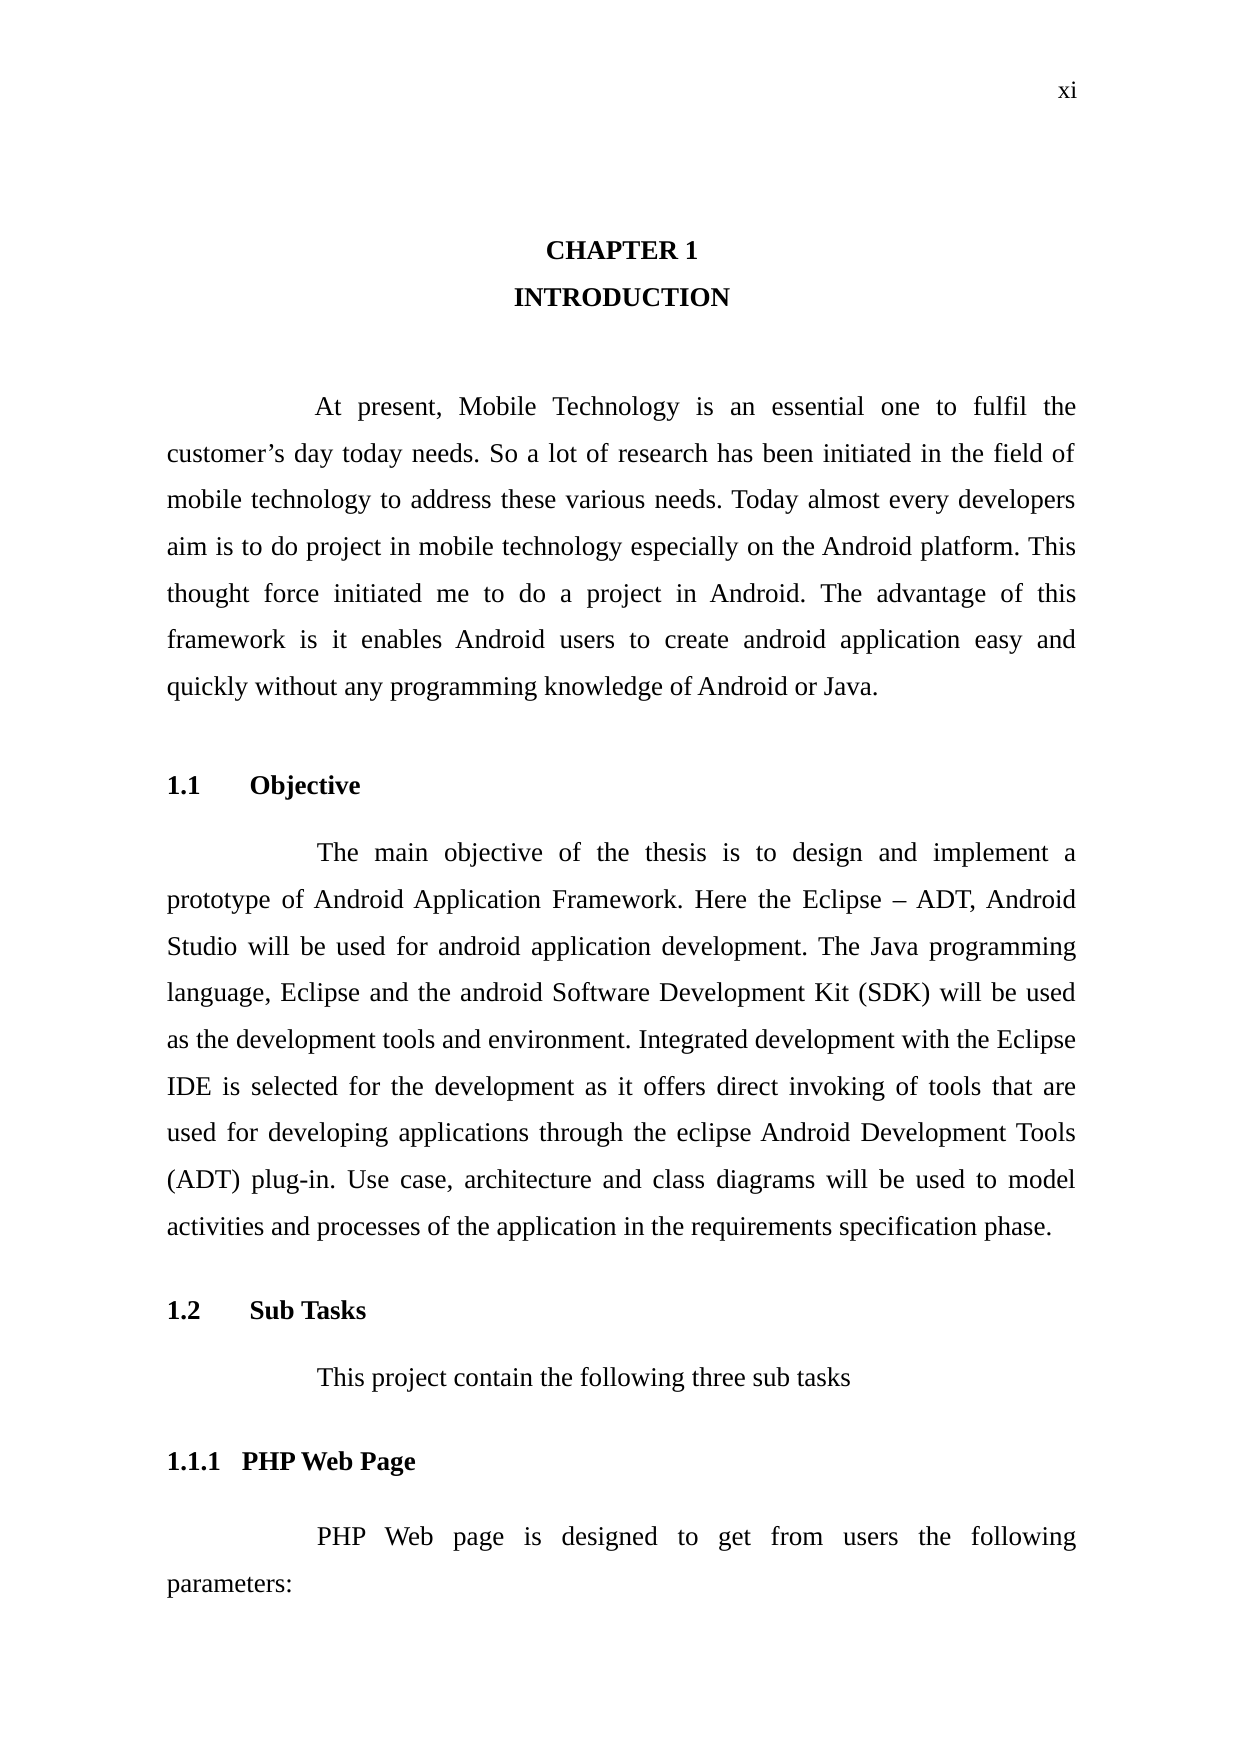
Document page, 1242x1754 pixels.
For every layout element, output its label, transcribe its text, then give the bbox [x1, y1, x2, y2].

text INTRODUCTION [167, 281, 1077, 312]
text At present, Mobile Technology is an essential one to fulfil the customer’s day today needs. So a lot of research has been initiated in the field of mobile technology to address these various needs. Today almost every developers aim is to do project in mobile technology especially on the Android platform. This thought force initiated me to do a project in Android. The advantage of this framework is it enables Android users to create android application easy and quickly without any programming knowledge of Android or Java. [167, 390, 1077, 701]
text The main objective of the thesis is to design and implement a prototype of Android Application Framework. Here the Eclipse – ADT, Android Studio will be used for android application development. The Java programming language, Eclipse and the android Software Development Kit (SDK) will be used as the development tools and environment. Integrated development with the Eclipse IDE is selected for the development as it offers direct invoking of tools that are used for developing applications through the eclipse Android Development Tools (ADT) plug-in. Use case, architecture and class diagrams will be used to model activities and processes of the application in the requirements specification phase. [167, 836, 1077, 1241]
list Sub Tasks [167, 1294, 1077, 1325]
text This project contain the following three sub tasks [167, 1361, 1077, 1392]
text CHAPTER 1 [167, 234, 1077, 266]
text PHP Web page is designed to get from users the following parameters: [167, 1520, 1077, 1598]
subtitle PHP Web Page [167, 1445, 1077, 1477]
list Objective [167, 769, 1077, 800]
